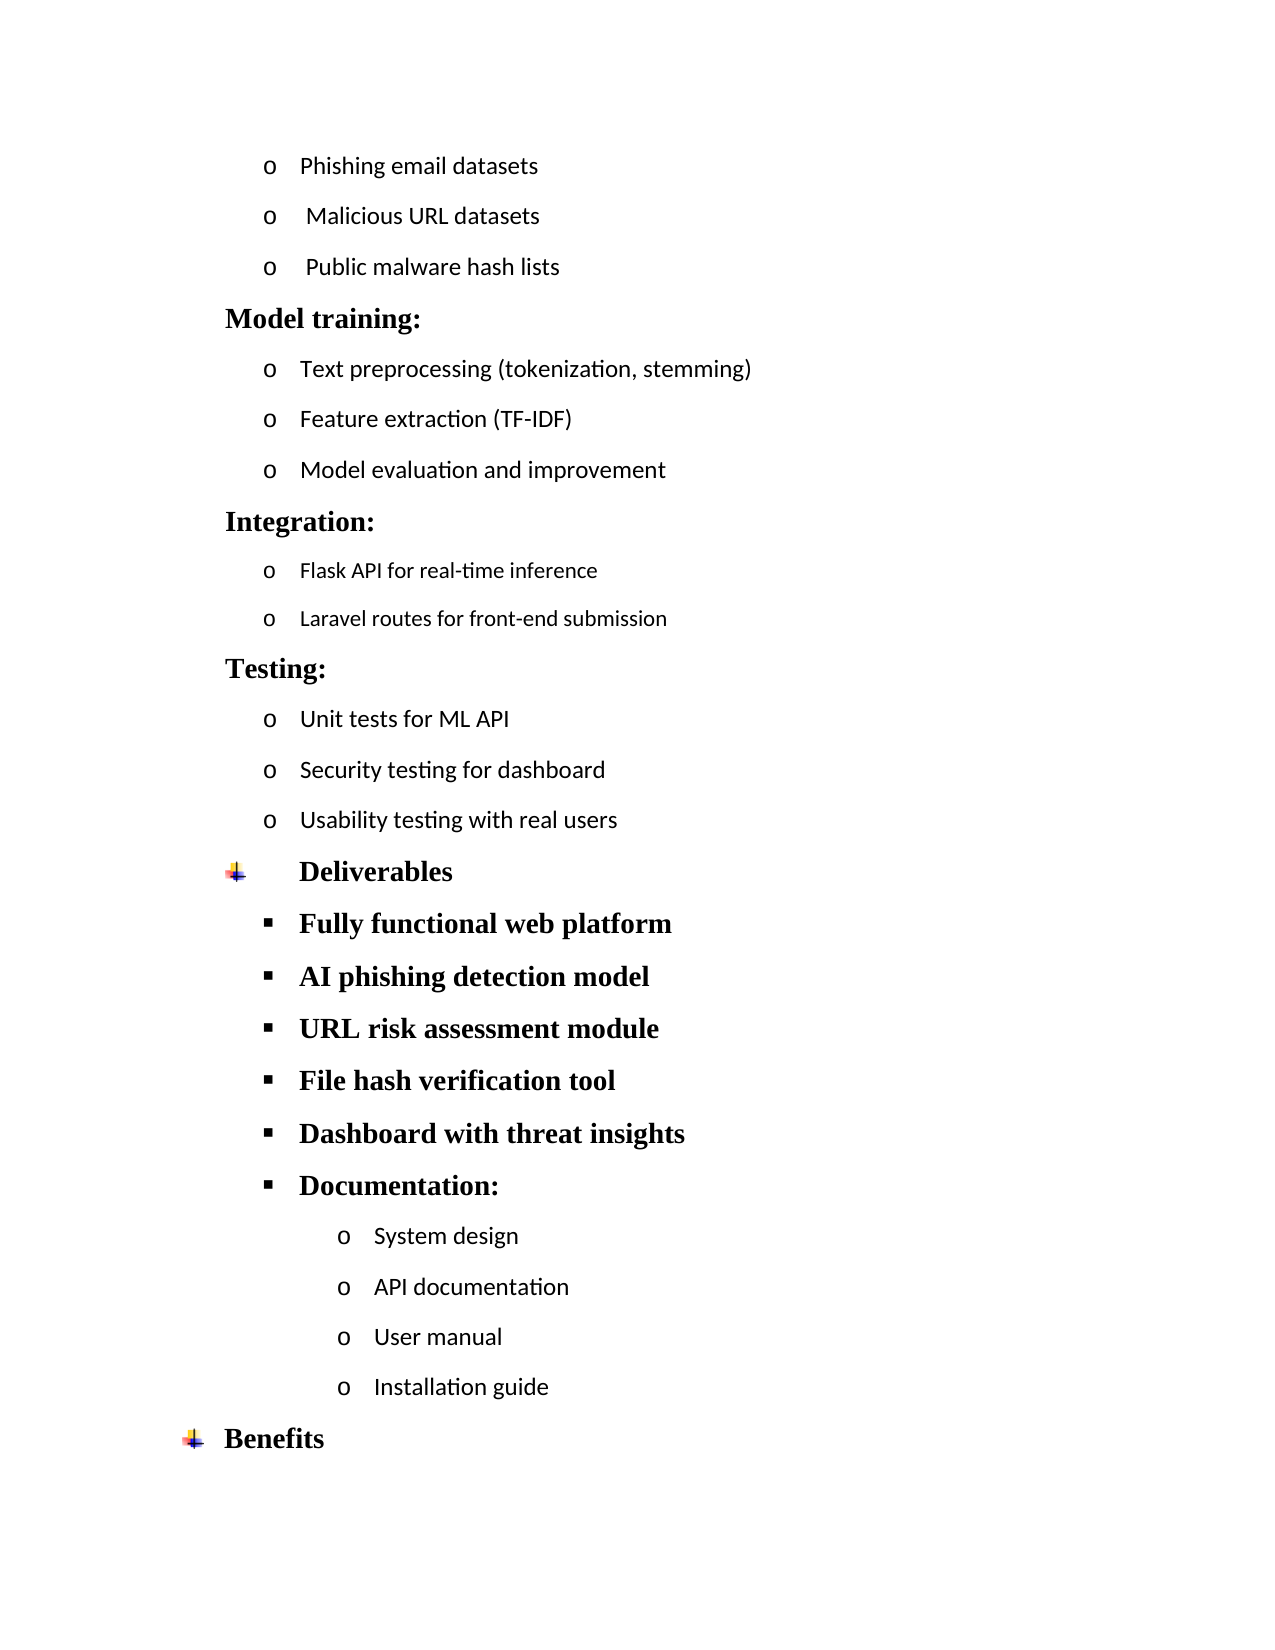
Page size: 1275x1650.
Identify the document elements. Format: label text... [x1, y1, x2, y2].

list Public malware hash lists [262, 251, 1125, 282]
list Documentation: [261, 1168, 1125, 1202]
list File hash verification tool [261, 1063, 1125, 1097]
list Installation guide [336, 1371, 1125, 1403]
list Model evaluation and improvement [262, 454, 1125, 486]
list Usability testing with real users [262, 804, 1125, 836]
list URL risk assessment module [261, 1011, 1125, 1045]
list Phishing email datasets [262, 150, 1125, 182]
list Text preprocessing (tokenization, stemming) [262, 353, 1125, 385]
list Integration: [225, 504, 1125, 538]
list Flask API for real-time inference [262, 556, 1125, 585]
list Unit tests for ML API [262, 703, 1125, 735]
list AI phishing detection model [261, 959, 1125, 992]
list Model training: [225, 301, 1125, 334]
list Testing: [225, 651, 1125, 685]
list Dashboard with threat insights [261, 1116, 1125, 1149]
list System design [336, 1220, 1125, 1252]
list API documentation [336, 1271, 1125, 1302]
list Feature extraction (TF-IDF) [262, 403, 1125, 435]
list Laravel routes for front-end submission [262, 604, 1125, 633]
list User manual [336, 1321, 1125, 1353]
list Deliverables [224, 854, 1125, 888]
list Malicious URL datasets [262, 200, 1125, 232]
list Fully functional web platform [261, 907, 1125, 940]
list Security testing for dashboard [262, 754, 1125, 786]
list Benefits [182, 1422, 1125, 1455]
